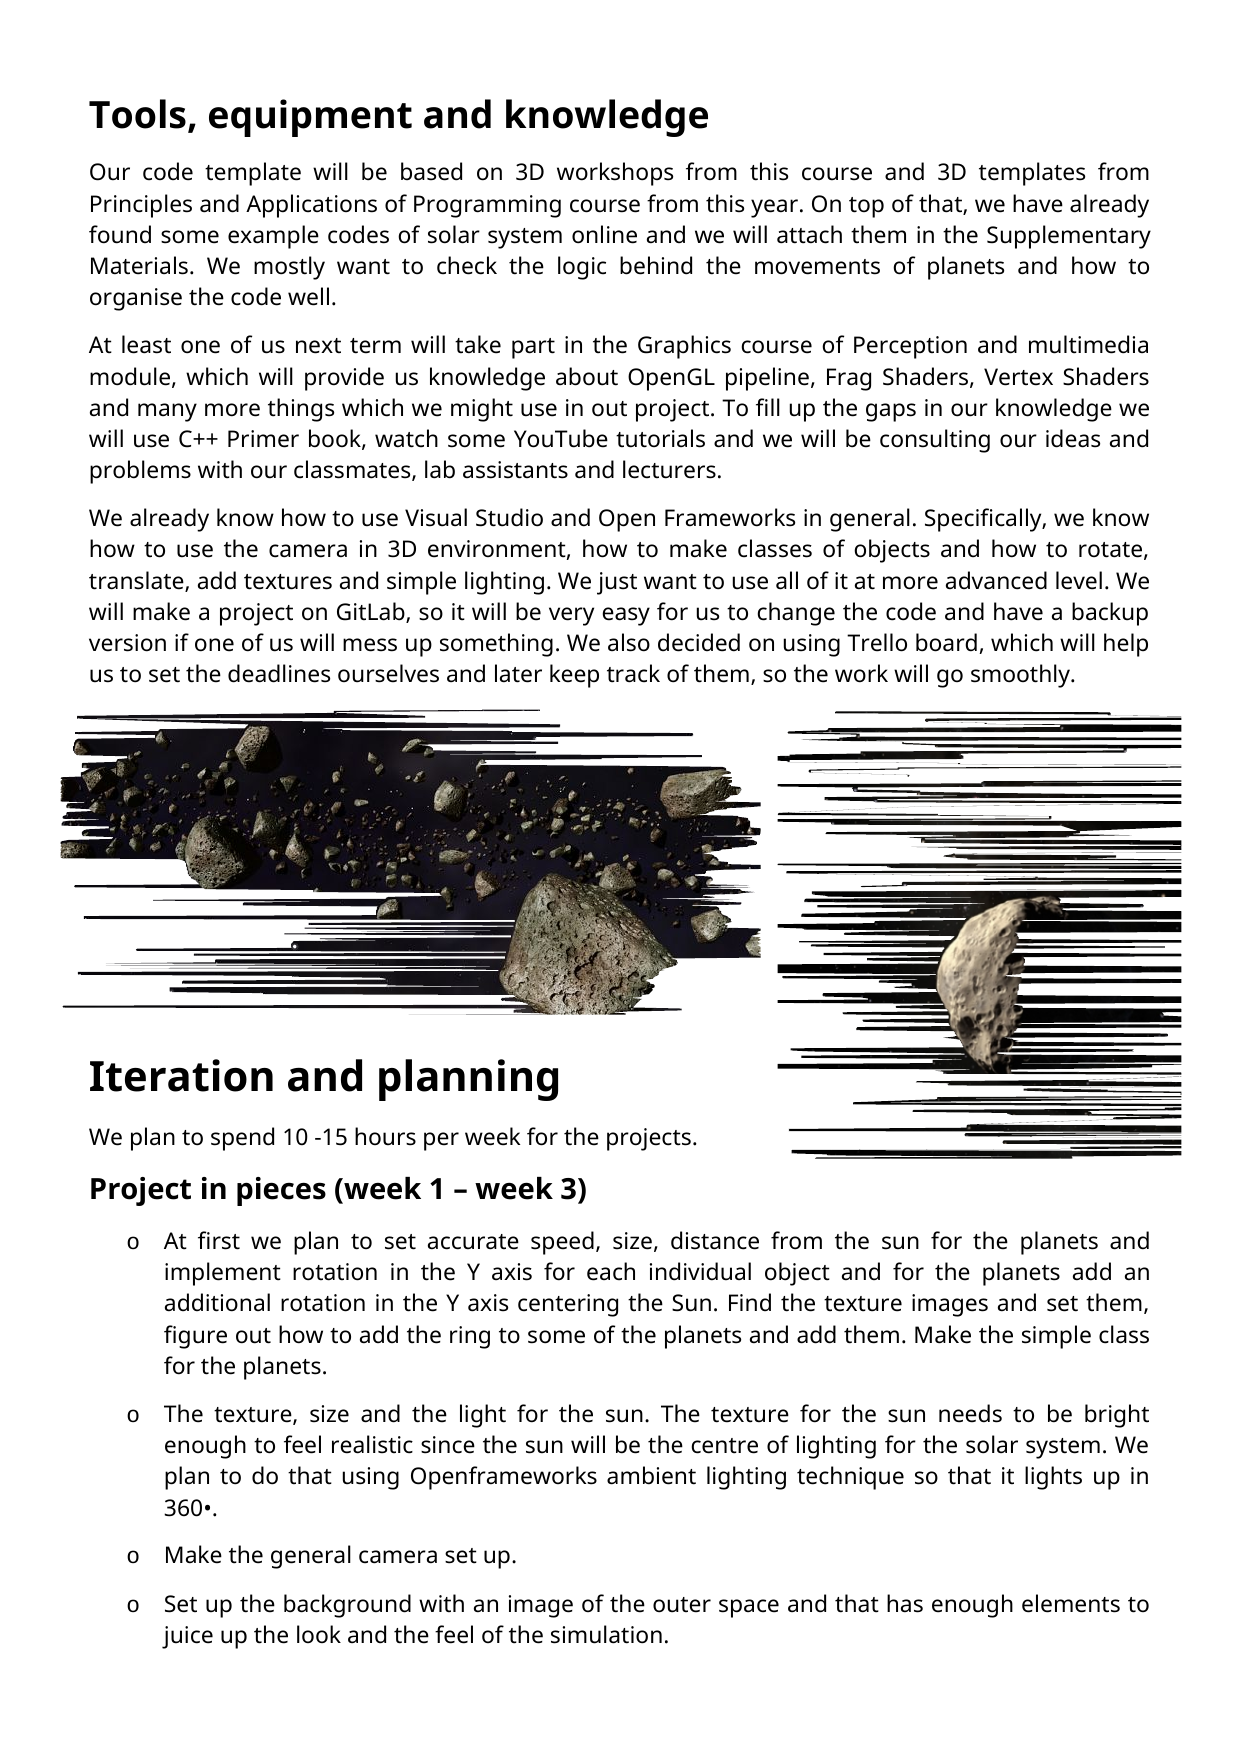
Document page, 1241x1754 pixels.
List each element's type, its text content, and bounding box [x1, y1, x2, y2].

list At first we plan to set accurate speed, size, distance from the sun for the planets and implement rotation in the Y axis for each individual object and for the planets add an additional rotation in the Y axis centering the Sun. Find the texture images and set them, figure out how to add the ring to some of the planets and add them. Make the simple class for the planets. [126, 1225, 1152, 1381]
list Set up the background with an image of the outer space and that has enough elements to juice up the look and the feel of the simulation. [126, 1587, 1152, 1650]
text Iteration and planning [89, 706, 1152, 1104]
text Tools, equipment and knowledge [89, 89, 1152, 140]
text We plan to spend 10 -15 hours per week for the projects. [89, 1120, 1152, 1152]
text At least one of us next term will take part in the Graphics course of Perception and multimedia module, which will provide us knowledge about OpenGL pipeline, Frag Shaders, Vertex Shaders and many more things which we might use in out project. To fill up the gaps in our knowledge we will use C++ Primer book, watch some YouTube tutorials and we will be consulting our ideas and problems with our classmates, lab assistants and lecturers. [89, 329, 1152, 486]
text Our code template will be based on 3D workshops from this course and 3D templates from Principles and Applications of Programming course from this year. On top of that, we have already found some example codes of solar system online and we will attach them in the Supplementary Materials. We mostly want to check the logic behind the movements of planets and how to organise the code well. [89, 156, 1152, 313]
text Project in pieces (week 1 – week 3) [89, 1168, 1152, 1208]
text We already know how to use Visual Studio and Open Frameworks in general. Specifically, we know how to use the camera in 3D environment, how to make classes of objects and how to rotate, translate, add textures and simple lighting. We just want to use all of it at more advanced level. We will make a project on GitLab, so it will be very easy for us to change the code and have a backup version if one of us will mess up something. We also decided on using Trello board, which will help us to set the deadlines ourselves and later keep track of them, so the work will go smoothly. [89, 502, 1152, 690]
list Make the general camera set up. [126, 1539, 1152, 1571]
list The texture, size and the light for the sun. The texture for the sun needs to be bright enough to feel realistic since the sun will be the centre of lighting for the solar system. We plan to do that using Openframeworks ambient lighting technique so that it lights up in 360•. [126, 1398, 1152, 1523]
